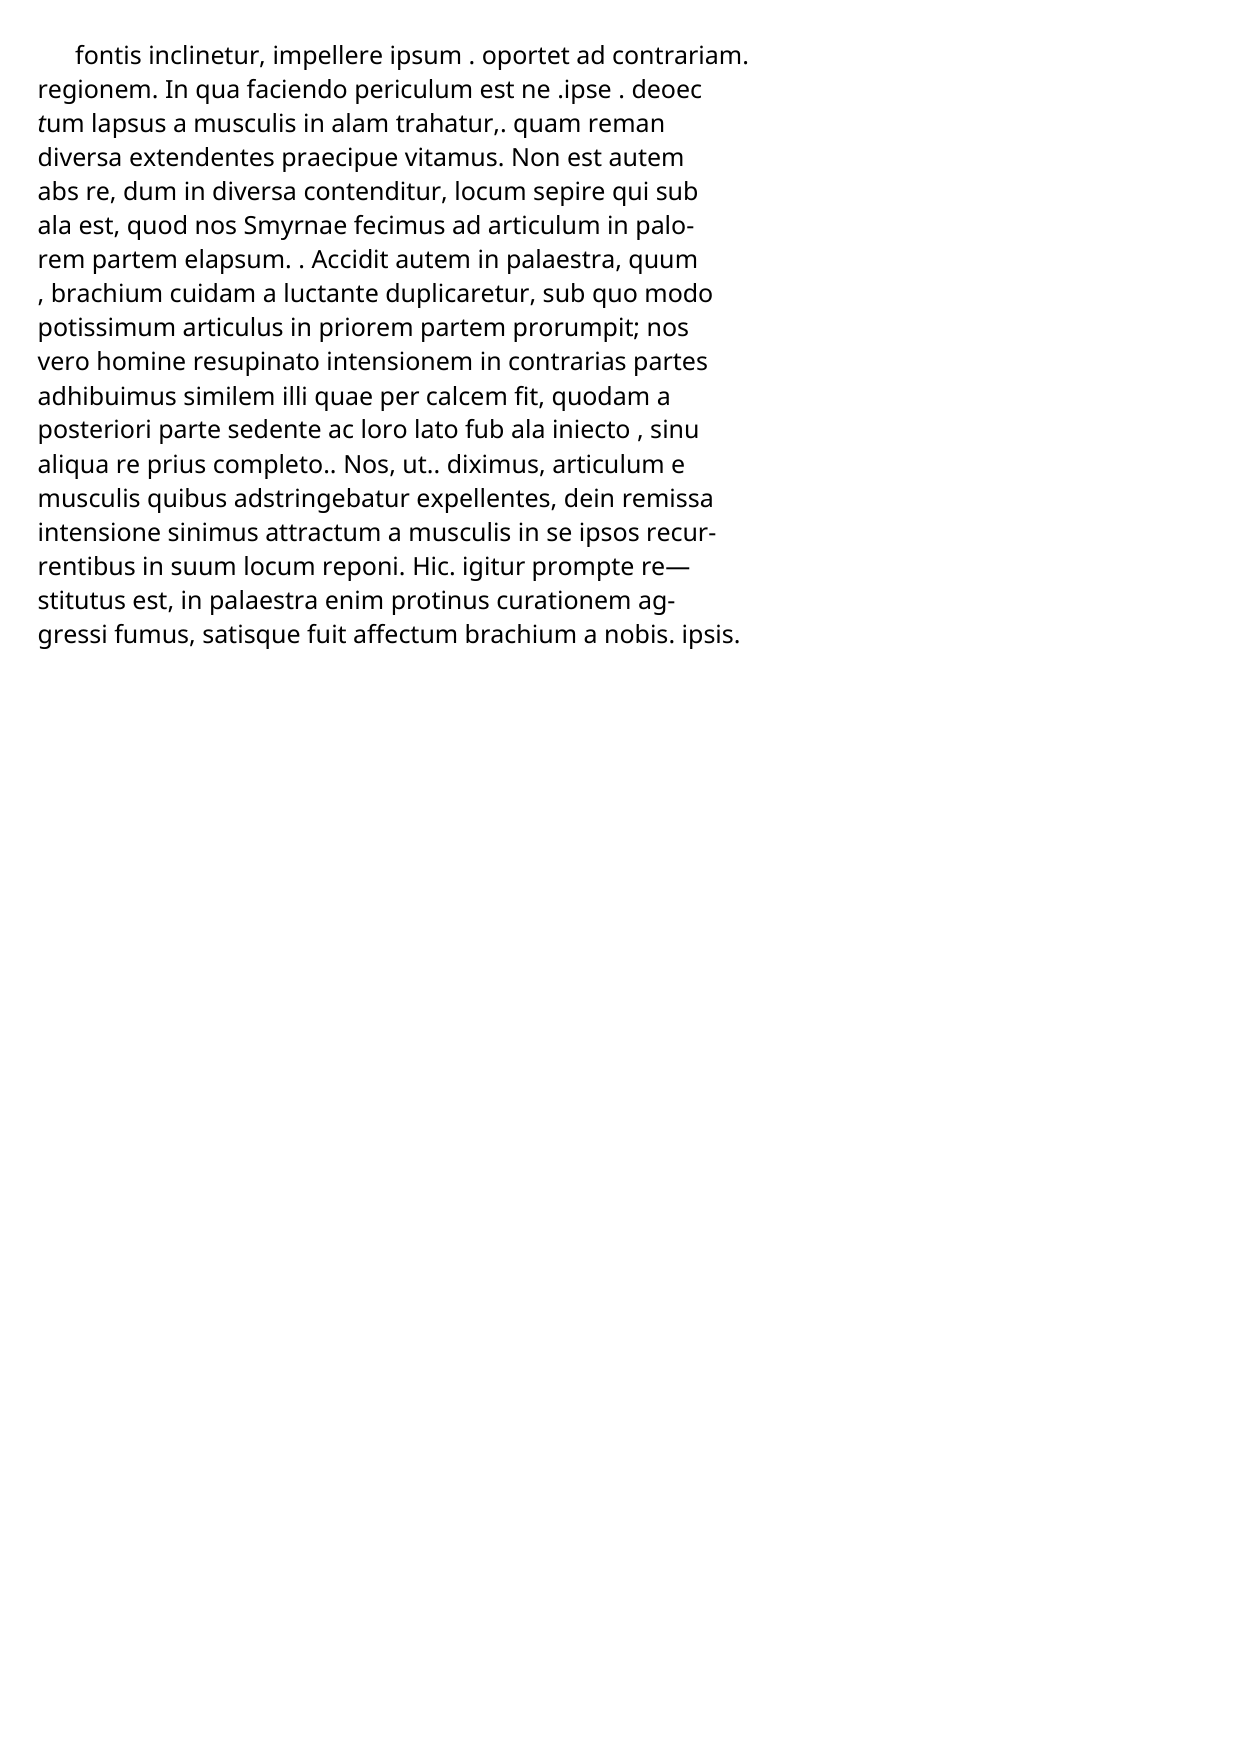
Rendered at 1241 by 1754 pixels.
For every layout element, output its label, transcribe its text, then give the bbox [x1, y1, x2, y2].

text fontis inclinetur, impellere ipsum . oportet ad contrariam. regionem. In qua faciendo periculum est ne .ipse . deoec tum lapsus a musculis in alam trahatur,. quam reman diversa extendentes praecipue vitamus. Non est autem abs re, dum in diversa contenditur, locum sepire qui sub ala est, quod nos Smyrnae fecimus ad articulum in palo- rem partem elapsum. . Accidit autem in palaestra, quum , brachium cuidam a luctante duplicaretur, sub quo modo potissimum articulus in priorem partem prorumpit; nos vero homine resupinato intensionem in contrarias partes adhibuimus similem illi quae per calcem fit, quodam a posteriori parte sedente ac loro lato fub ala iniecto , sinu aliqua re prius completo.. Nos, ut.. diximus, articulum e musculis quibus adstringebatur expellentes, dein remissa intensione sinimus attractum a musculis in se ipsos recur- rentibus in suum locum reponi. Hic. igitur prompte re— stitutus est, in palaestra enim protinus curationem ag- gressi fumus, satisque fuit affectum brachium a nobis. ipsis. [37, 37, 1203, 651]
